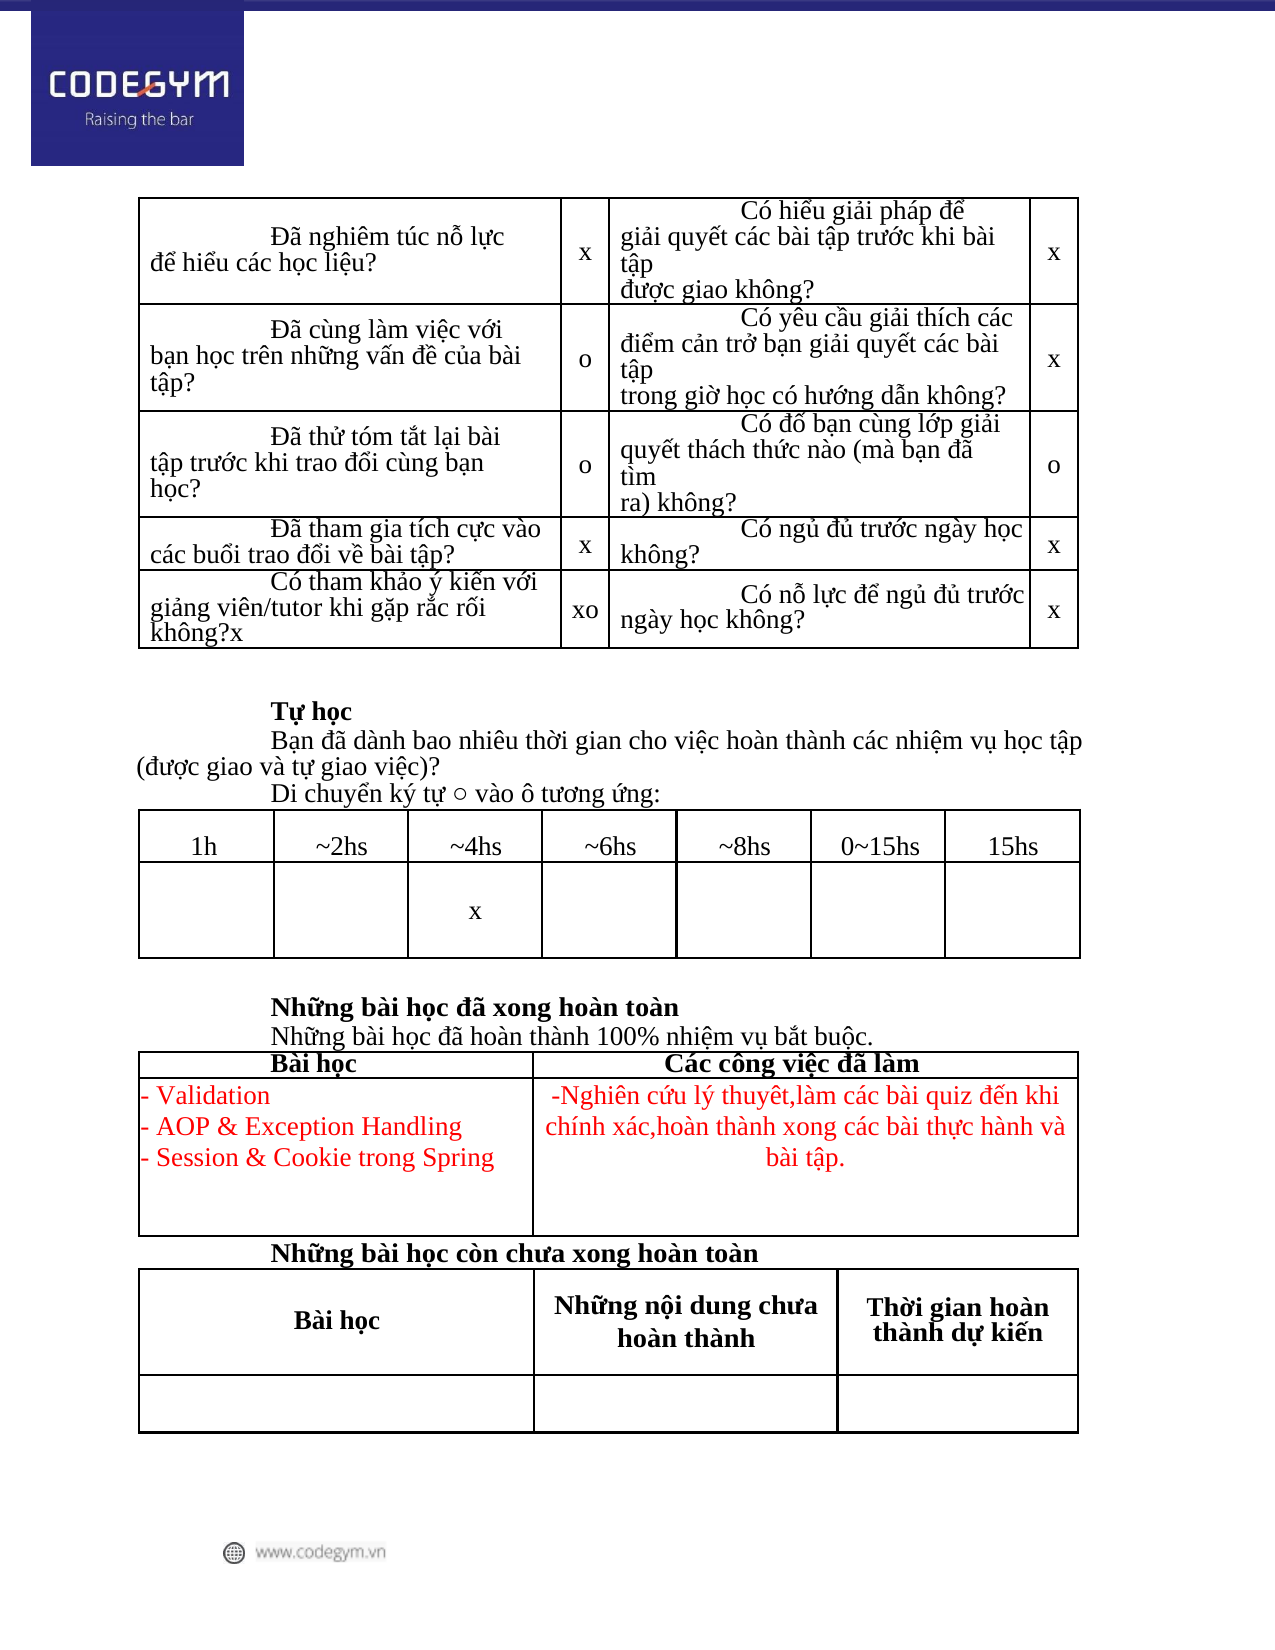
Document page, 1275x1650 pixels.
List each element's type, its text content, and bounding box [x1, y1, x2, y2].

table_cell [140, 863, 273, 957]
table_cell [839, 1376, 1077, 1431]
table_cell [678, 863, 810, 957]
text Những bài học đã hoàn thành 100% nhiệm vụ bắt buộc. [270, 1022, 1131, 1051]
table_cell [275, 863, 407, 957]
table_cell x [562, 518, 608, 568]
table_cell Đã cùng làm việc với bạn học trên những vấn đề của bài tập? [140, 305, 560, 409]
table_header Bài học [140, 1053, 532, 1077]
table_cell x [1031, 571, 1077, 647]
table_cell [140, 1376, 533, 1431]
text Bạn đã dành bao nhiêu thời gian cho việc hoàn thành các nhiệm vụ học tập (được giao và tự giao việc)? [136, 728, 1101, 781]
picture [223, 1535, 1246, 1636]
table_header Thời gian hoàn thành dự kiến [839, 1270, 1077, 1374]
table_cell [543, 863, 675, 957]
table_cell [946, 863, 1079, 957]
table_cell x [1031, 305, 1077, 409]
subtitle Những bài học đã xong hoàn toàn [270, 990, 1131, 1022]
picture [0, 0, 1275, 166]
table_header ~8hs [678, 811, 810, 861]
subtitle Những bài học còn chưa xong hoàn toàn [270, 1237, 1131, 1268]
table_header Bài học [140, 1270, 533, 1374]
table_header ~2hs [275, 811, 407, 861]
table_cell o [562, 305, 608, 409]
table_header 15hs [946, 811, 1079, 861]
text Tự học [270, 695, 1131, 727]
table_header ~4hs [409, 811, 541, 861]
table_cell - Validation - AOP & Exception Handling - Session & Cookie trong Spring [140, 1079, 532, 1235]
text Di chuyển ký tự ○ vào ô tương ứng: [270, 781, 1131, 808]
table_cell Có nỗ lực để ngủ đủ trước ngày học không? [610, 571, 1029, 647]
table_header Các công việc đã làm [534, 1053, 1077, 1077]
table_header Có hiểu giải pháp để giải quyết các bài tập trước khi bài tập được giao không? [610, 199, 1029, 303]
table_header Những nội dung chưa hoàn thành [535, 1270, 836, 1374]
table_cell Đã thử tóm tắt lại bài tập trước khi trao đổi cùng bạn học? [140, 412, 560, 516]
table_header ~6hs [543, 811, 675, 861]
table_cell [535, 1376, 836, 1431]
table_cell xo [562, 571, 608, 647]
table_cell x [1031, 518, 1077, 568]
table_cell Có tham khảo ý kiến với giảng viên/tutor khi gặp rắc rối không?x [140, 571, 560, 647]
table_header 0~15hs [812, 811, 944, 861]
table_cell Có yêu cầu giải thích các điểm cản trở bạn giải quyết các bài tập trong giờ học có hướng dẫn không? [610, 305, 1029, 409]
table_cell x [409, 863, 541, 957]
table_cell -Nghiên cứu lý thuyêt,làm các bài quiz đến khi chính xác,hoàn thành xong các bài thực hành và bài tập. [534, 1079, 1077, 1235]
table_cell o [1031, 412, 1077, 516]
table_cell Có ngủ đủ trước ngày học không? [610, 518, 1029, 568]
table_header x [562, 199, 608, 303]
table_cell [812, 863, 944, 957]
table_cell Đã tham gia tích cực vào các buổi trao đổi về bài tập? [140, 518, 560, 568]
table_header x [1031, 199, 1077, 303]
table_header Đã nghiêm túc nỗ lực để hiểu các học liệu? [140, 199, 560, 303]
table_header 1h [140, 811, 273, 861]
table_cell o [562, 412, 608, 516]
table_cell Có đố bạn cùng lớp giải quyết thách thức nào (mà bạn đã tìm ra) không? [610, 412, 1029, 516]
